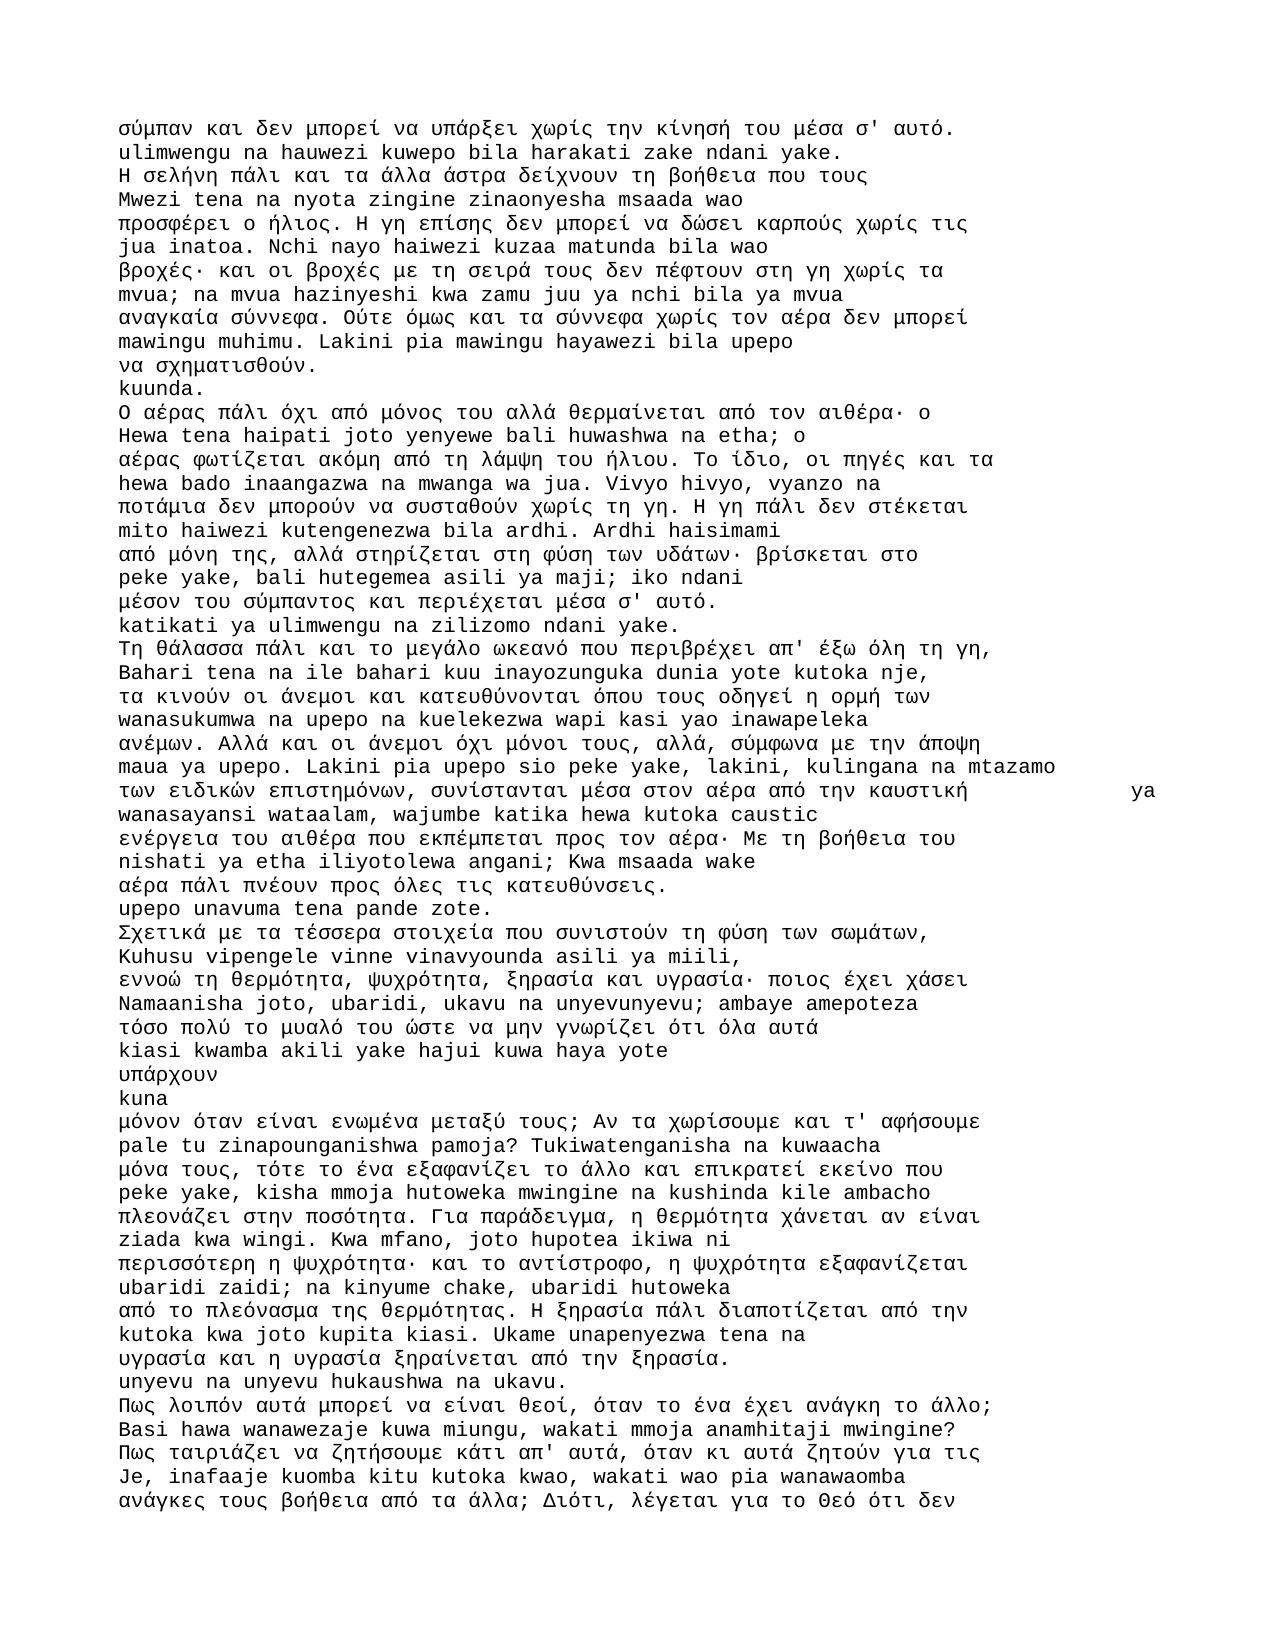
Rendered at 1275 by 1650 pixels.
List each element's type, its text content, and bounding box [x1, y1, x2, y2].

text Τη θάλασσα πάλι και το μεγάλο ωκεανό που περιβρέχει απ' έξω όλη τη γη, Bahari tena na ile bahari kuu inayozunguka dunia yote kutoka nje, [118, 638, 1157, 686]
text προσφέρει ο ήλιος. Η γη επίσης δεν μπορεί να δώσει καρπούς χωρίς τις jua inatoa. Nchi nayo haiwezi kuzaa matunda bila wao [118, 213, 1157, 260]
text Πως λοιπόν αυτά μπορεί να είναι θεοί, όταν το ένα έχει ανάγκη το άλλο; Basi hawa wanawezaje kuwa miungu, wakati mmoja anamhitaji mwingine? [118, 1395, 1157, 1442]
text βροχές· και οι βροχές με τη σειρά τους δεν πέφτουν στη γη χωρίς τα mvua; na mvua hazinyeshi kwa zamu juu ya nchi bila ya mvua [118, 260, 1157, 307]
text τόσο πολύ το μυαλό του ώστε να μην γνωρίζει ότι όλα αυτά kiasi kwamba akili yake hajui kuwa haya yote [118, 1017, 1157, 1064]
text Πως ταιριάζει να ζητήσουμε κάτι απ' αυτά, όταν κι αυτά ζητούν για τις Je, inafaaje kuomba kitu kutoka kwao, wakati wao pia wanawaomba [118, 1442, 1157, 1489]
text μέσον του σύμπαντος και περιέχεται μέσα σ' αυτό. katikati ya ulimwengu na zilizomo ndani yake. [118, 591, 1157, 638]
text Σχετικά με τα τέσσερα στοιχεία που συνιστούν τη φύση των σωμάτων, Kuhusu vipengele vinne vinavyounda asili ya miili, [118, 922, 1157, 969]
text τα κινούν οι άνεμοι και κατευθύνονται όπου τους οδηγεί η ορμή των wanasukumwa na upepo na kuelekezwa wapi kasi yao inawapeleka [118, 686, 1157, 733]
text υπάρχουν kuna [118, 1064, 1157, 1111]
text ποτάμια δεν μπορούν να συσταθούν χωρίς τη γη. Η γη πάλι δεν στέκεται mito haiwezi kutengenezwa bila ardhi. Ardhi haisimami [118, 496, 1157, 544]
text μόνον όταν είναι ενωμένα μεταξύ τους; Αν τα χωρίσουμε και τ' αφήσουμε pale tu zinapounganishwa pamoja? Tukiwatenganisha na kuwaacha [118, 1111, 1157, 1158]
text από μόνη της, αλλά στηρίζεται στη φύση των υδάτων· βρίσκεται στο peke yake, bali hutegemea asili ya maji; iko ndani [118, 544, 1157, 591]
text ανάγκες τους βοήθεια από τα άλλα; Διότι, λέγεται για το Θεό ότι δεν [118, 1489, 1157, 1513]
text ενέργεια του αιθέρα που εκπέμπεται προς τον αέρα· Με τη βοήθεια του nishati ya etha iliyotolewa angani; Kwa msaada wake [118, 827, 1157, 875]
text Η σελήνη πάλι και τα άλλα άστρα δείχνουν τη βοήθεια που τους Mwezi tena na nyota zingine zinaonyesha msaada wao [118, 165, 1157, 213]
text αναγκαία σύννεφα. Ούτε όμως και τα σύννεφα χωρίς τον αέρα δεν μπορεί mawingu muhimu. Lakini pia mawingu hayawezi bila upepo [118, 307, 1157, 354]
text αέρας φωτίζεται ακόμη από τη λάμψη του ήλιου. Το ίδιο, οι πηγές και τα hewa bado inaangazwa na mwanga wa jua. Vivyo hivyo, vyanzo na [118, 449, 1157, 496]
text Ο αέρας πάλι όχι από μόνος του αλλά θερμαίνεται από τον αιθέρα· ο Hewa tena haipati joto yenyewe bali huwashwa na etha; o [118, 402, 1157, 449]
text των ειδικών επιστημόνων, συνίστανται μέσα στον αέρα από την καυστική ya wanasayansi wataalam, wajumbe katika hewa kutoka caustic [118, 780, 1157, 827]
text σύμπαν και δεν μπορεί να υπάρξει χωρίς την κίνησή του μέσα σ' αυτό. ulimwengu na hauwezi kuwepo bila harakati zake ndani yake. [118, 118, 1157, 165]
text εννοώ τη θερμότητα, ψυχρότητα, ξηρασία και υγρασία· ποιος έχει χάσει Namaanisha joto, ubaridi, ukavu na unyevunyevu; ambaye amepoteza [118, 969, 1157, 1017]
text υγρασία και η υγρασία ξηραίνεται από την ξηρασία. unyevu na unyevu hukaushwa na ukavu. [118, 1348, 1157, 1395]
text μόνα τους, τότε το ένα εξαφανίζει το άλλο και επικρατεί εκείνο που peke yake, kisha mmoja hutoweka mwingine na kushinda kile ambacho [118, 1158, 1157, 1206]
text να σχηματισθούν. kuunda. [118, 354, 1157, 402]
text από το πλεόνασμα της θερμότητας. Η ξηρασία πάλι διαποτίζεται από την kutoka kwa joto kupita kiasi. Ukame unapenyezwa tena na [118, 1300, 1157, 1348]
text πλεονάζει στην ποσότητα. Για παράδειγμα, η θερμότητα χάνεται αν είναι ziada kwa wingi. Kwa mfano, joto hupotea ikiwa ni [118, 1206, 1157, 1253]
text ανέμων. Αλλά και οι άνεμοι όχι μόνοι τους, αλλά, σύμφωνα με την άποψη maua ya upepo. Lakini pia upepo sio peke yake, lakini, kulingana na mtazamo [118, 733, 1157, 780]
text περισσότερη η ψυχρότητα· και το αντίστροφο, η ψυχρότητα εξαφανίζεται ubaridi zaidi; na kinyume chake, ubaridi hutoweka [118, 1253, 1157, 1300]
text αέρα πάλι πνέουν προς όλες τις κατευθύνσεις. upepo unavuma tena pande zote. [118, 875, 1157, 922]
